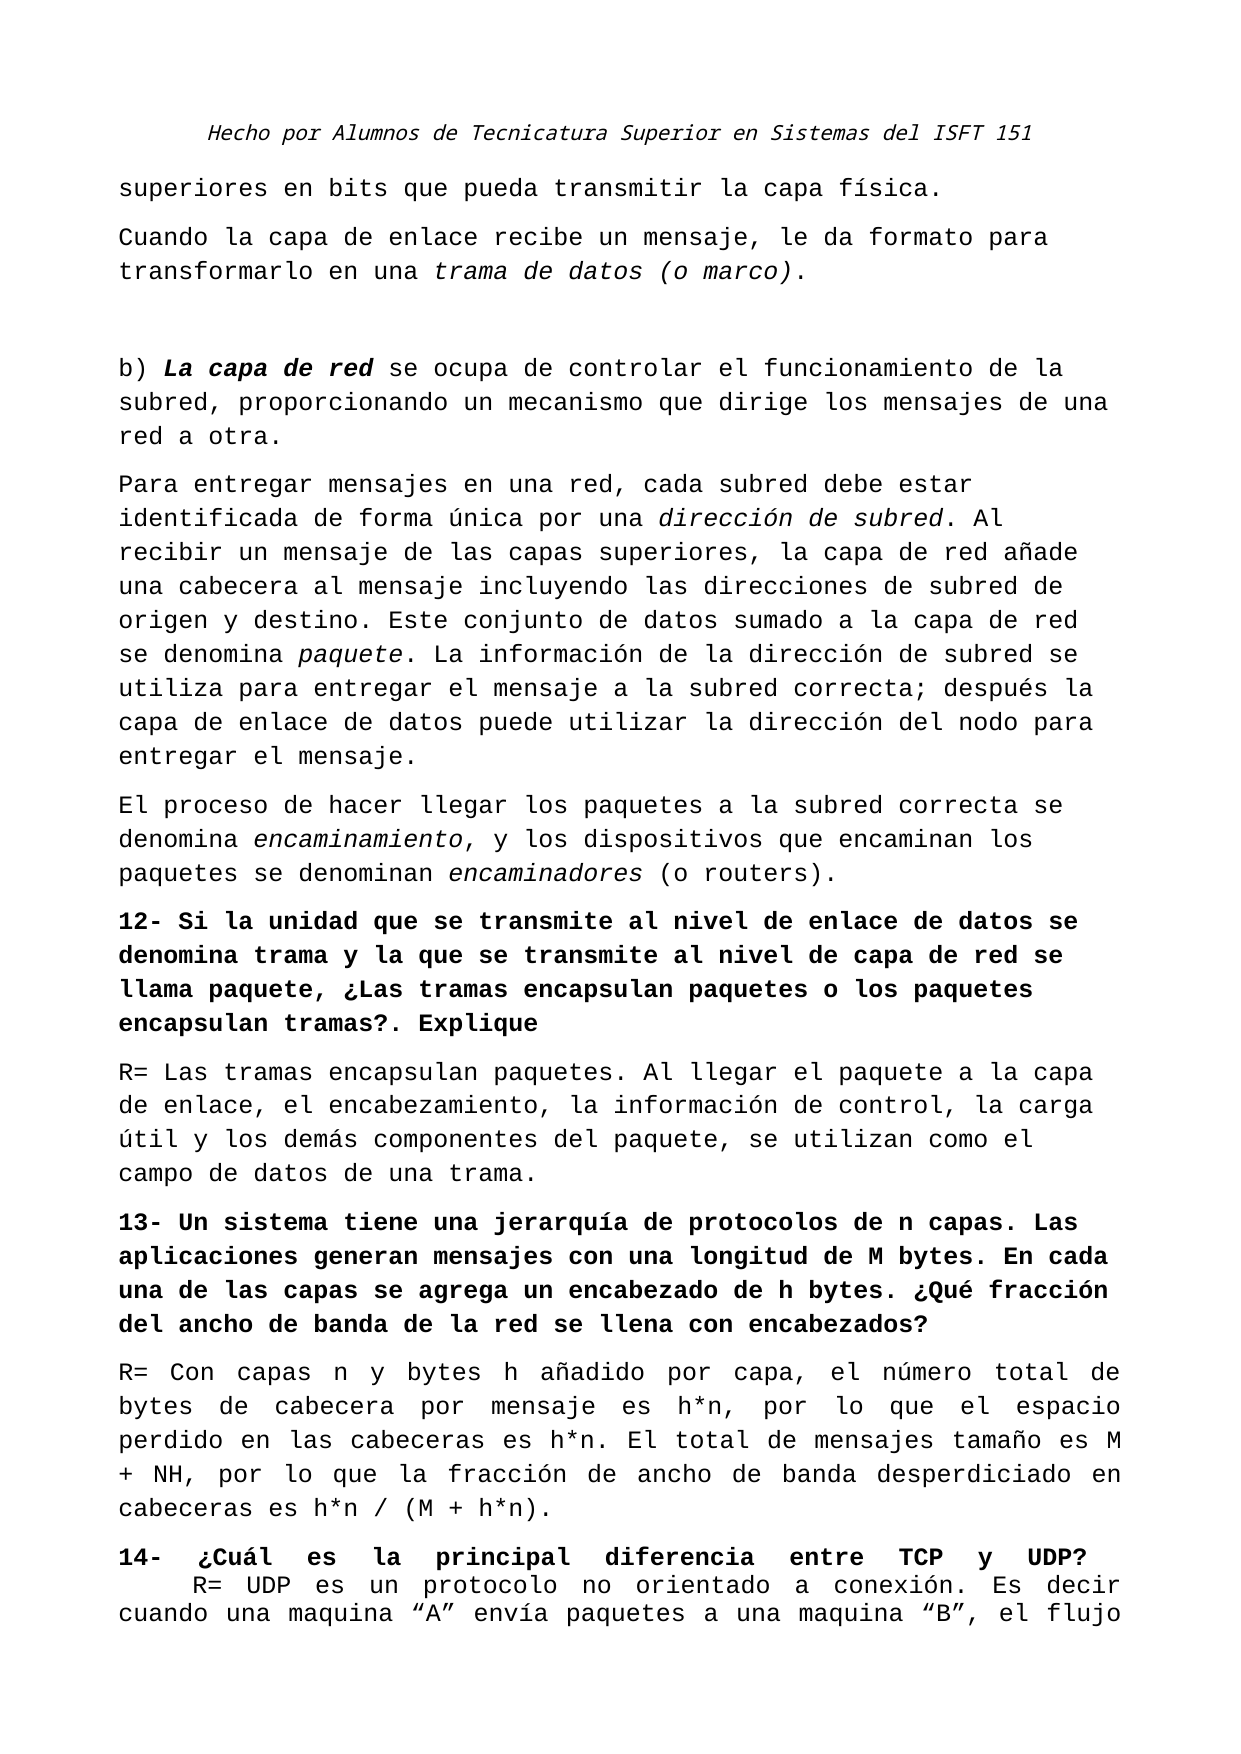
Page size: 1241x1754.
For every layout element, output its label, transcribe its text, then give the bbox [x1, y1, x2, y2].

text El proceso de hacer llegar los paquetes a la subred correcta se denomina encaminamiento, y los dispositivos que encaminan los paquetes se denominan encaminadores (o routers). [118, 792, 1122, 888]
text R= Las tramas encapsulan paquetes. Al llegar el paquete a la capa de enlace, el encabezamiento, la información de control, la carga útil y los demás componentes del paquete, se utilizan como el campo de datos de una trama. [118, 1059, 1122, 1189]
text superiores en bits que pueda transmitir la capa física. [118, 176, 1122, 204]
text b) La capa de red se ocupa de controlar el funcionamiento de la subred, proporcionando un mecanismo que dirige los mensajes de una red a otra. [118, 356, 1122, 452]
text R= Con capas n y bytes h añadido por capa, el número total de bytes de cabecera por mensaje es h*n, por lo que el espacio perdido en las cabeceras es h*n. El total de mensajes tamaño es M + NH, por lo que la fracción de ancho de banda desperdiciado en cabeceras es h*n / (M + h*n). [118, 1360, 1122, 1524]
text 13- Un sistema tiene una jerarquía de protocolos de n capas. Las aplicaciones generan mensajes con una longitud de M bytes. En cada una de las capas se agrega un encabezado de h bytes. ¿Qué fracción del ancho de banda de la red se llena con encabezados? [118, 1209, 1122, 1340]
text 14- ¿Cuál es la principal diferencia entre TCP y UDP? R= UDP es un protocolo no orientado a conexión. Es decir cuando una maquina “A” envía paquetes a una maquina “B”, el flujo [118, 1544, 1122, 1629]
text 12- Si la unidad que se transmite al nivel de enlace de datos se denomina trama y la que se transmite al nivel de capa de red se llama paquete, ¿Las tramas encapsulan paquetes o los paquetes encapsulan tramas?. Explique [118, 909, 1122, 1039]
text Cuando la capa de enlace recibe un mensaje, le da formato para transformarlo en una trama de datos (o marco). [118, 224, 1122, 287]
text Para entregar mensajes en una red, cada subred debe estar identificada de forma única por una dirección de subred. Al recibir un mensaje de las capas superiores, la capa de red añade una cabecera al mensaje incluyendo las direcciones de subred de origen y destino. Este conjunto de datos sumado a la capa de red se denomina paquete. La información de la dirección de subred se utiliza para entregar el mensaje a la subred correcta; después la capa de enlace de datos puede utilizar la dirección del nodo para entregar el mensaje. [118, 472, 1122, 772]
